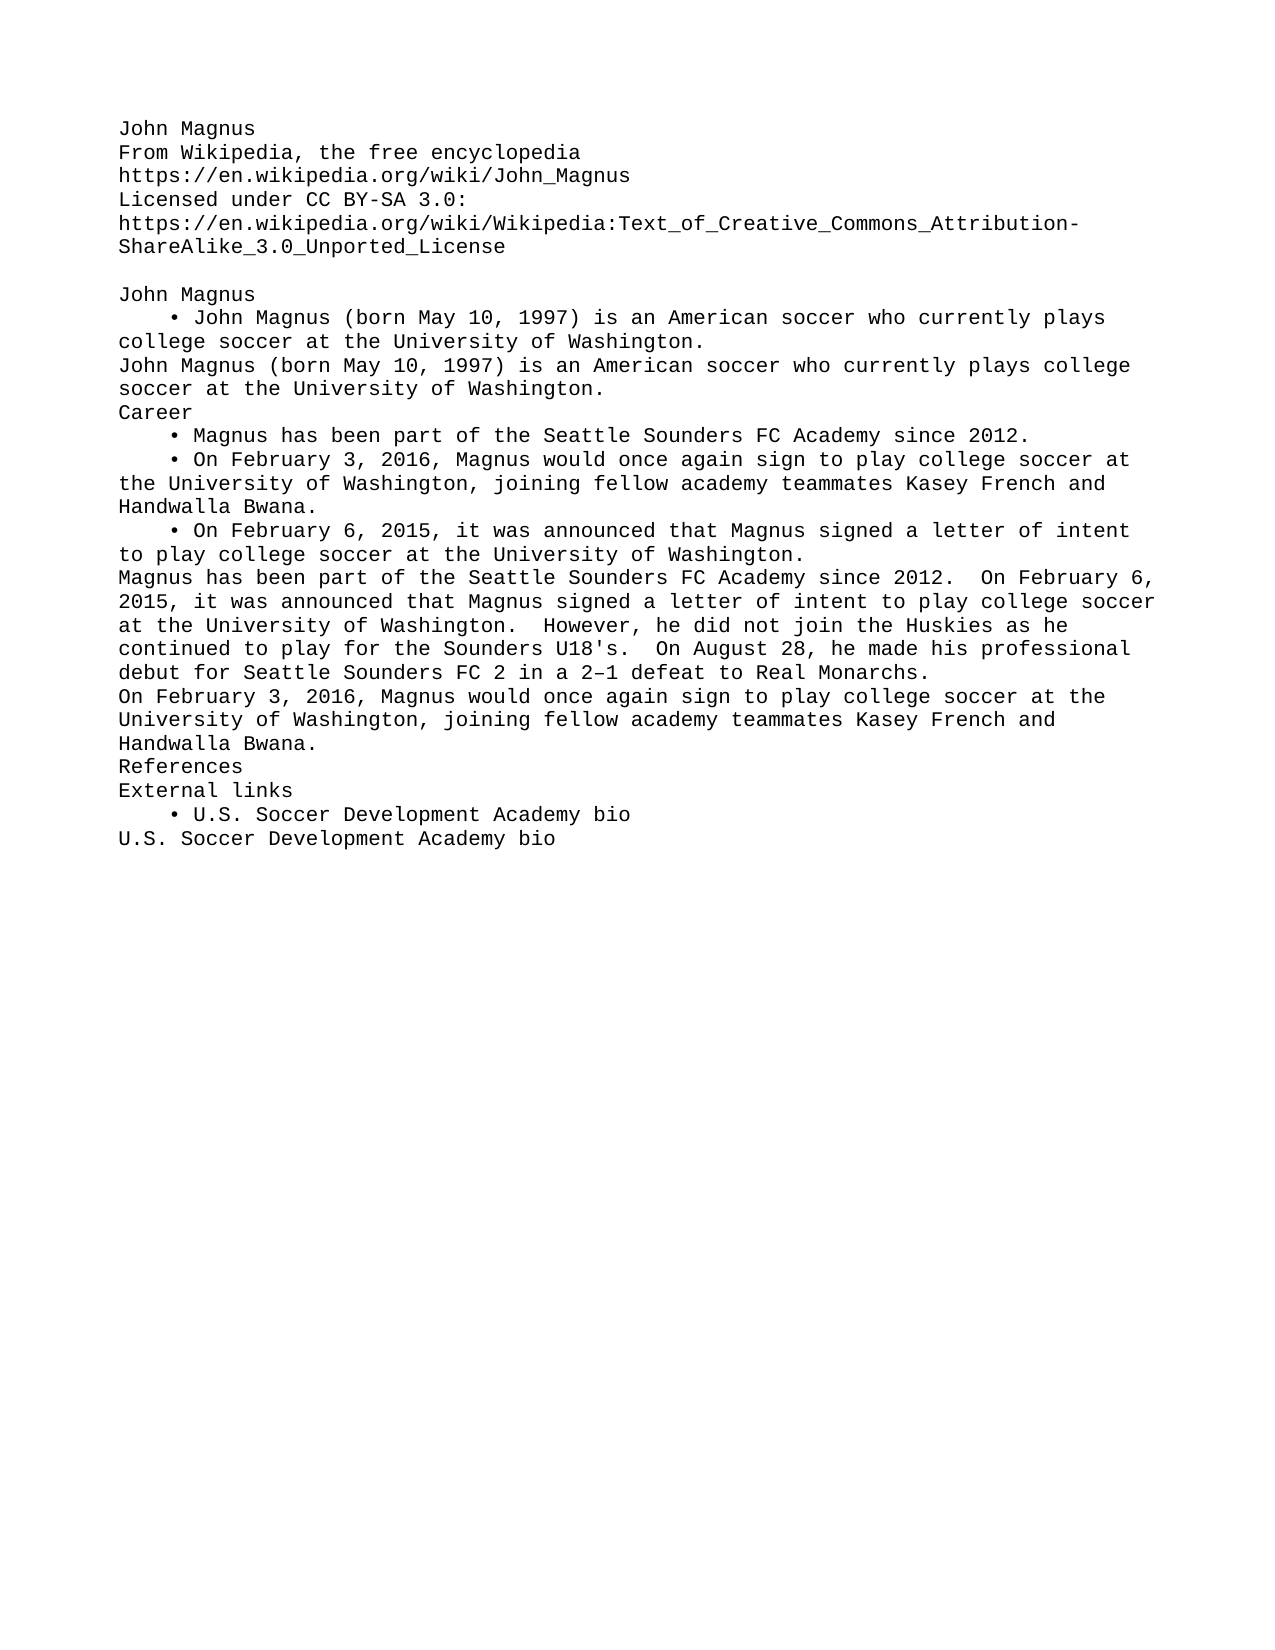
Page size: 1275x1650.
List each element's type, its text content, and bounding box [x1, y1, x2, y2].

text Licensed under CC BY-SA 3.0: [118, 189, 1157, 213]
text • U.S. Soccer Development Academy bio [118, 804, 1157, 827]
text Magnus has been part of the Seattle Sounders FC Academy since 2012. On February 6, 2015, it was announced that Magnus signed a letter of intent to play college soccer at the University of Washington. However, he did not join the Huskies as he continued to play for the Sounders U18's. On August 28, he made his professional debut for Seattle Sounders FC 2 in a 2–1 defeat to Real Monarchs. [118, 567, 1157, 686]
text John Magnus (born May 10, 1997) is an American soccer who currently plays college soccer at the University of Washington. [118, 354, 1157, 402]
text Career [118, 402, 1157, 426]
text References [118, 757, 1157, 780]
text https://en.wikipedia.org/wiki/John_Magnus [118, 165, 1157, 189]
text • On February 6, 2015, it was announced that Magnus signed a letter of intent to play college soccer at the University of Washington. [118, 520, 1157, 567]
text On February 3, 2016, Magnus would once again sign to play college soccer at the University of Washington, joining fellow academy teammates Kasey French and Handwalla Bwana. [118, 686, 1157, 757]
text John Magnus [118, 284, 1157, 307]
text • Magnus has been part of the Seattle Sounders FC Academy since 2012. [118, 426, 1157, 449]
text External links [118, 780, 1157, 804]
text • John Magnus (born May 10, 1997) is an American soccer who currently plays college soccer at the University of Washington. [118, 307, 1157, 354]
text John Magnus [118, 118, 1157, 142]
text https://en.wikipedia.org/wiki/Wikipedia:Text_of_Creative_Commons_Attribution-ShareAlike_3.0_Unported_License [118, 213, 1157, 260]
text • On February 3, 2016, Magnus would once again sign to play college soccer at the University of Washington, joining fellow academy teammates Kasey French and Handwalla Bwana. [118, 449, 1157, 520]
text From Wikipedia, the free encyclopedia [118, 142, 1157, 165]
text U.S. Soccer Development Academy bio [118, 827, 1157, 851]
